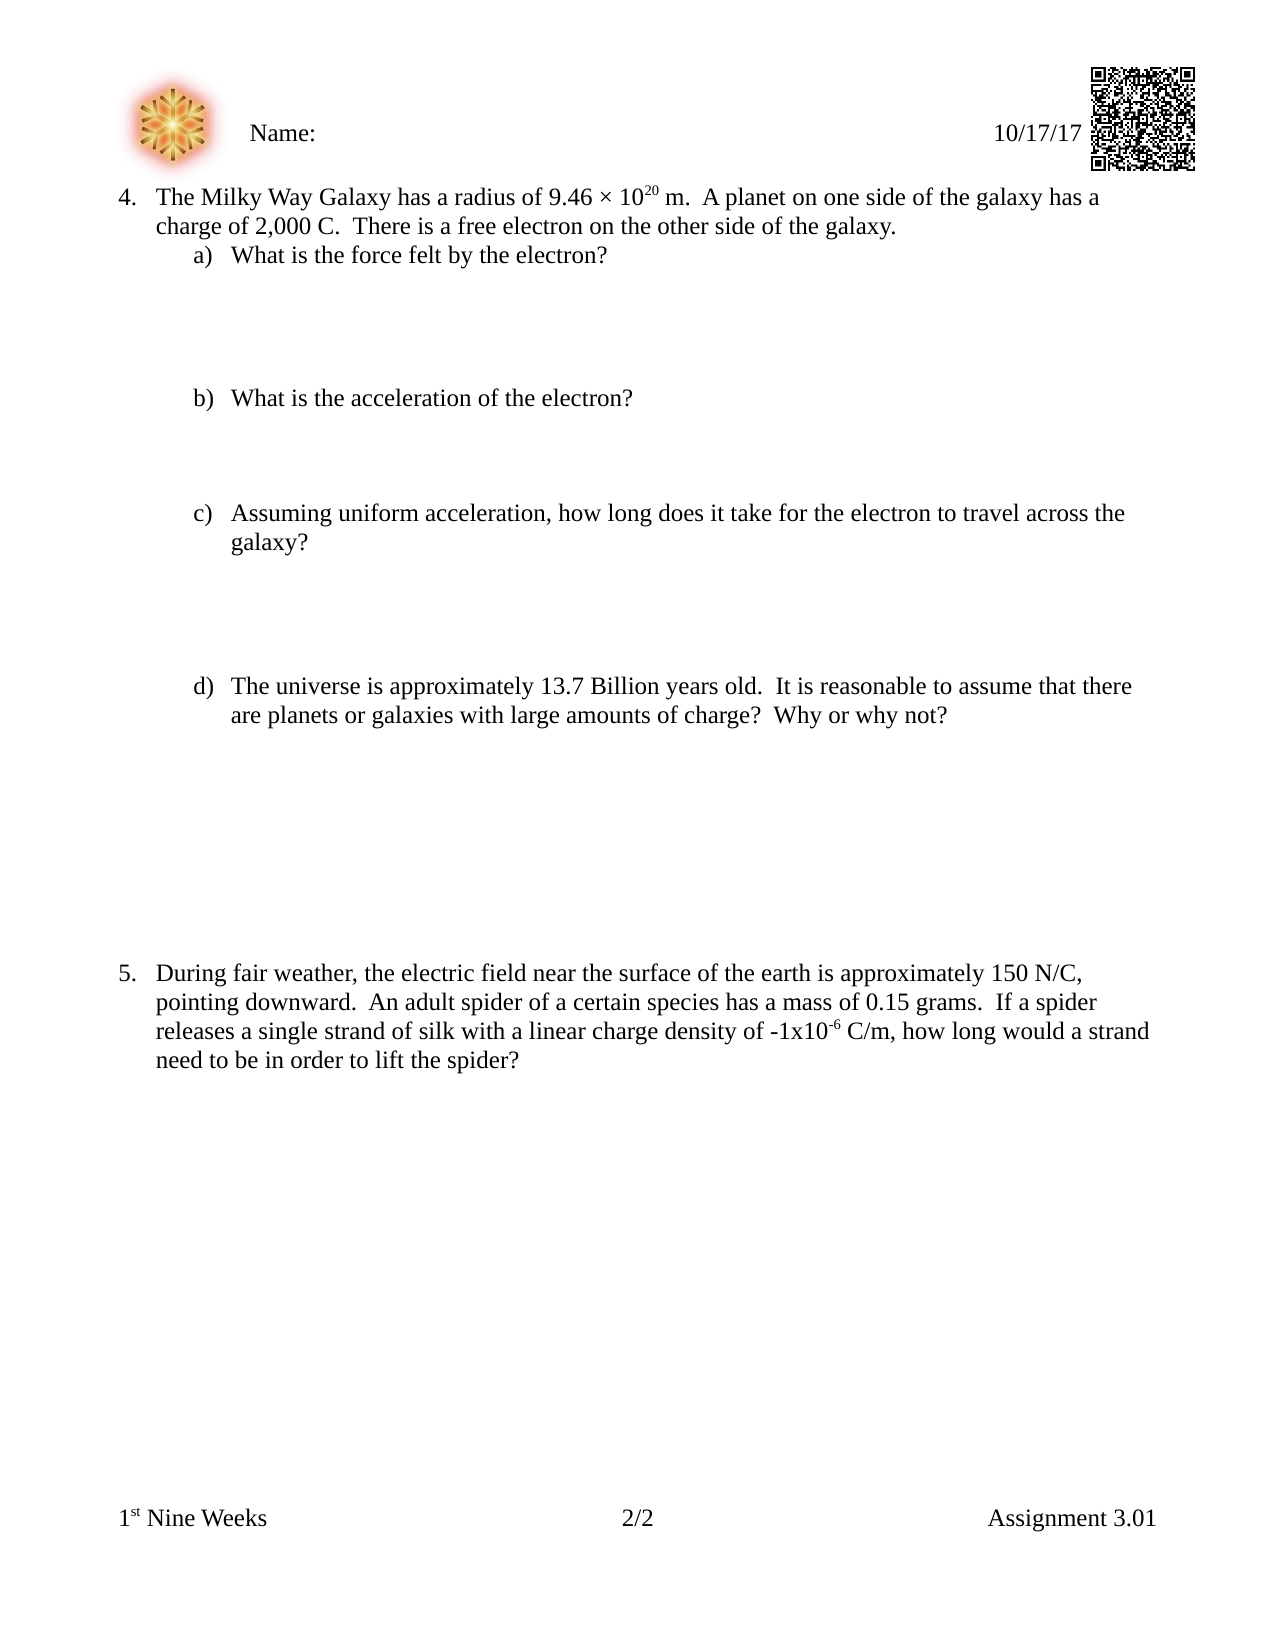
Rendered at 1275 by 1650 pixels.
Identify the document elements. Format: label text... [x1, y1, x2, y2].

list The Milky Way Galaxy has a radius of 9.46 × 1020 m. A planet on one side of the galaxy has a charge of 2,000 C. There is a free electron on the other side of the galaxy. [118, 176, 1157, 240]
list What is the force felt by the electron? [193, 240, 1157, 268]
list During fair weather, the electric field near the surface of the earth is approximately 150 N/C, pointing downward. An adult spider of a certain species has a mass of 0.15 grams. If a spider releases a single strand of silk with a linear charge density of -1x10-6 C/m, how long would a strand need to be in order to lift the spider? [118, 958, 1157, 1073]
list What is the acceleration of the electron? [193, 383, 1157, 412]
list Assuming uniform acceleration, how long does it take for the electron to travel across the galaxy? [193, 498, 1157, 556]
picture [1082, 58, 1203, 179]
picture [116, 66, 229, 183]
list The universe is approximately 13.7 Billion years old. It is reasonable to assume that there are planets or galaxies with large amounts of charge? Why or why not? [193, 671, 1157, 728]
